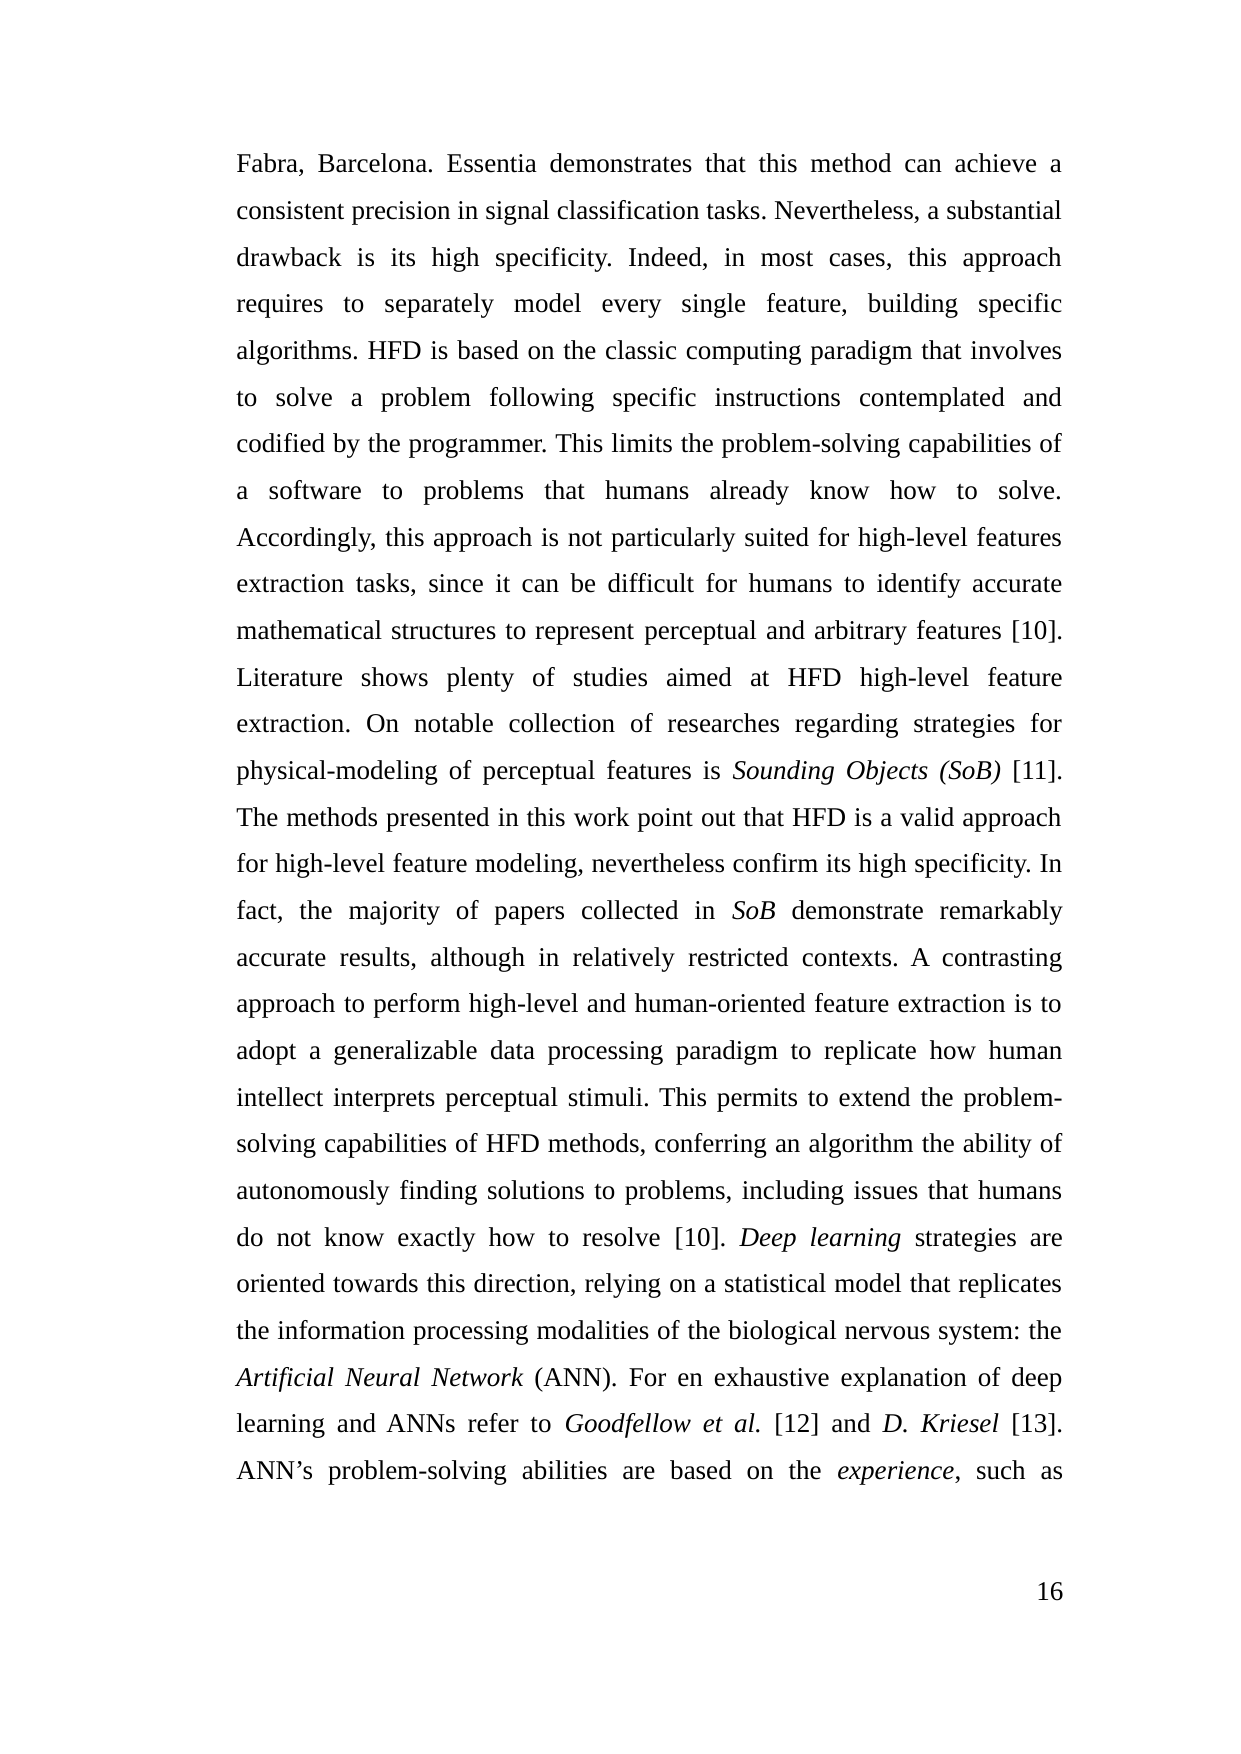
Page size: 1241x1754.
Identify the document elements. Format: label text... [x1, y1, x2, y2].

text One possible approach to perform feature extraction is to “manually” identify mathematical structures that represent the target qualities. For this reason we can call this practice Handcrafted Feature Detection (HFD). This approach has been extensively used to date. One notable example is Essentia [9], which is a state of art set of HFD tools developed at Pompeu Fabra, Barcelona. Essentia demonstrates that this method can achieve a consistent precision in signal classification tasks. Nevertheless, a substantial drawback is its high specificity. Indeed, in most cases, this approach requires to separately model every single feature, building specific algorithms. HFD is based on the classic computing paradigm that involves to solve a problem following specific instructions contemplated and codified by the programmer. This limits the problem-solving capabilities of a software to problems that humans already know how to solve. Accordingly, this approach is not particularly suited for high-level features extraction tasks, since it can be difficult for humans to identify accurate mathematical structures to represent perceptual and arbitrary features [10]. Literature shows plenty of studies aimed at HFD high-level feature extraction. On notable collection of researches regarding strategies for physical-modeling of perceptual features is Sounding Objects (SoB) [11]. The methods presented in this work point out that HFD is a valid approach for high-level feature modeling, nevertheless confirm its high specificity. In fact, the majority of papers collected in SoB demonstrate remarkably accurate results, although in relatively restricted contexts. A contrasting approach to perform high-level and human-oriented feature extraction is to adopt a generalizable data processing paradigm to replicate how human intellect interprets perceptual stimuli. This permits to extend the problem-solving capabilities of HFD methods, conferring an algorithm the ability of autonomously finding solutions to problems, including issues that humans do not know exactly how to resolve [10]. Deep learning strategies are oriented towards this direction, relying on a statistical model that replicates the information processing modalities of the biological nervous system: the Artificial Neural Network (ANN). For en exhaustive explanation of deep learning and ANNs refer to Goodfellow et al. [12] and D. Kriesel [13]. ANN’s problem-solving abilities are based on the experience, such as occurs for humans. Therefore, they need to be trained with example data in order to be able to solve a problem. ANNs are capable of analyzing any kind of information (for example sounds, images and videos) in a similar manner as human brain does and perform complex operations among data, such as finding similarity patterns [10]. This confers an ANN the capability of performing human-like sophisticated operations such as data cataloguing basing on abstract criterions, for instance determining if an image portrays “happy” or “sad” people. A notable example of these capabilities is YouTube’s video recommendation system [14]. ANNs can be viewed as algorithmic structures that follow rules analogous to the gestalt laws of grouping [8]. This property makes an ANN highly efficient in recognizing perceptual and abstract features, which are often too complex to be mathematically expressed “by hand”. Accordingly, the ANN can be considered as a commensurate approach to replicate the procedure adopted by the human brain for associating categorical attributes and metaphoric sensations to sounds, as suggests, among many others, the work of Gounaropoulos et al. [15]. ANN’s training process affines their performance for a specific task. Thus, relying on the given experience, it makes the ANN an expert system for that task, providing the knowledge required to solve a precise problem. Therefore, ANNs are able to improve their accuracy as they processes data: the more data is analyzed, the higher quality of the results is, reflecting human learning modalities [10]. On our specific case, the required task is to build a model of perception-related sound features: sound archetypes. The given experience for this purpose has to be a set of sounds that are labelled by humans with the perceived level of the features. Then, the system would find similarities among the files to produce a model that reflects “how a sound should be shaped” to match one particular perceptual characteristic. [236, 148, 1063, 1485]
